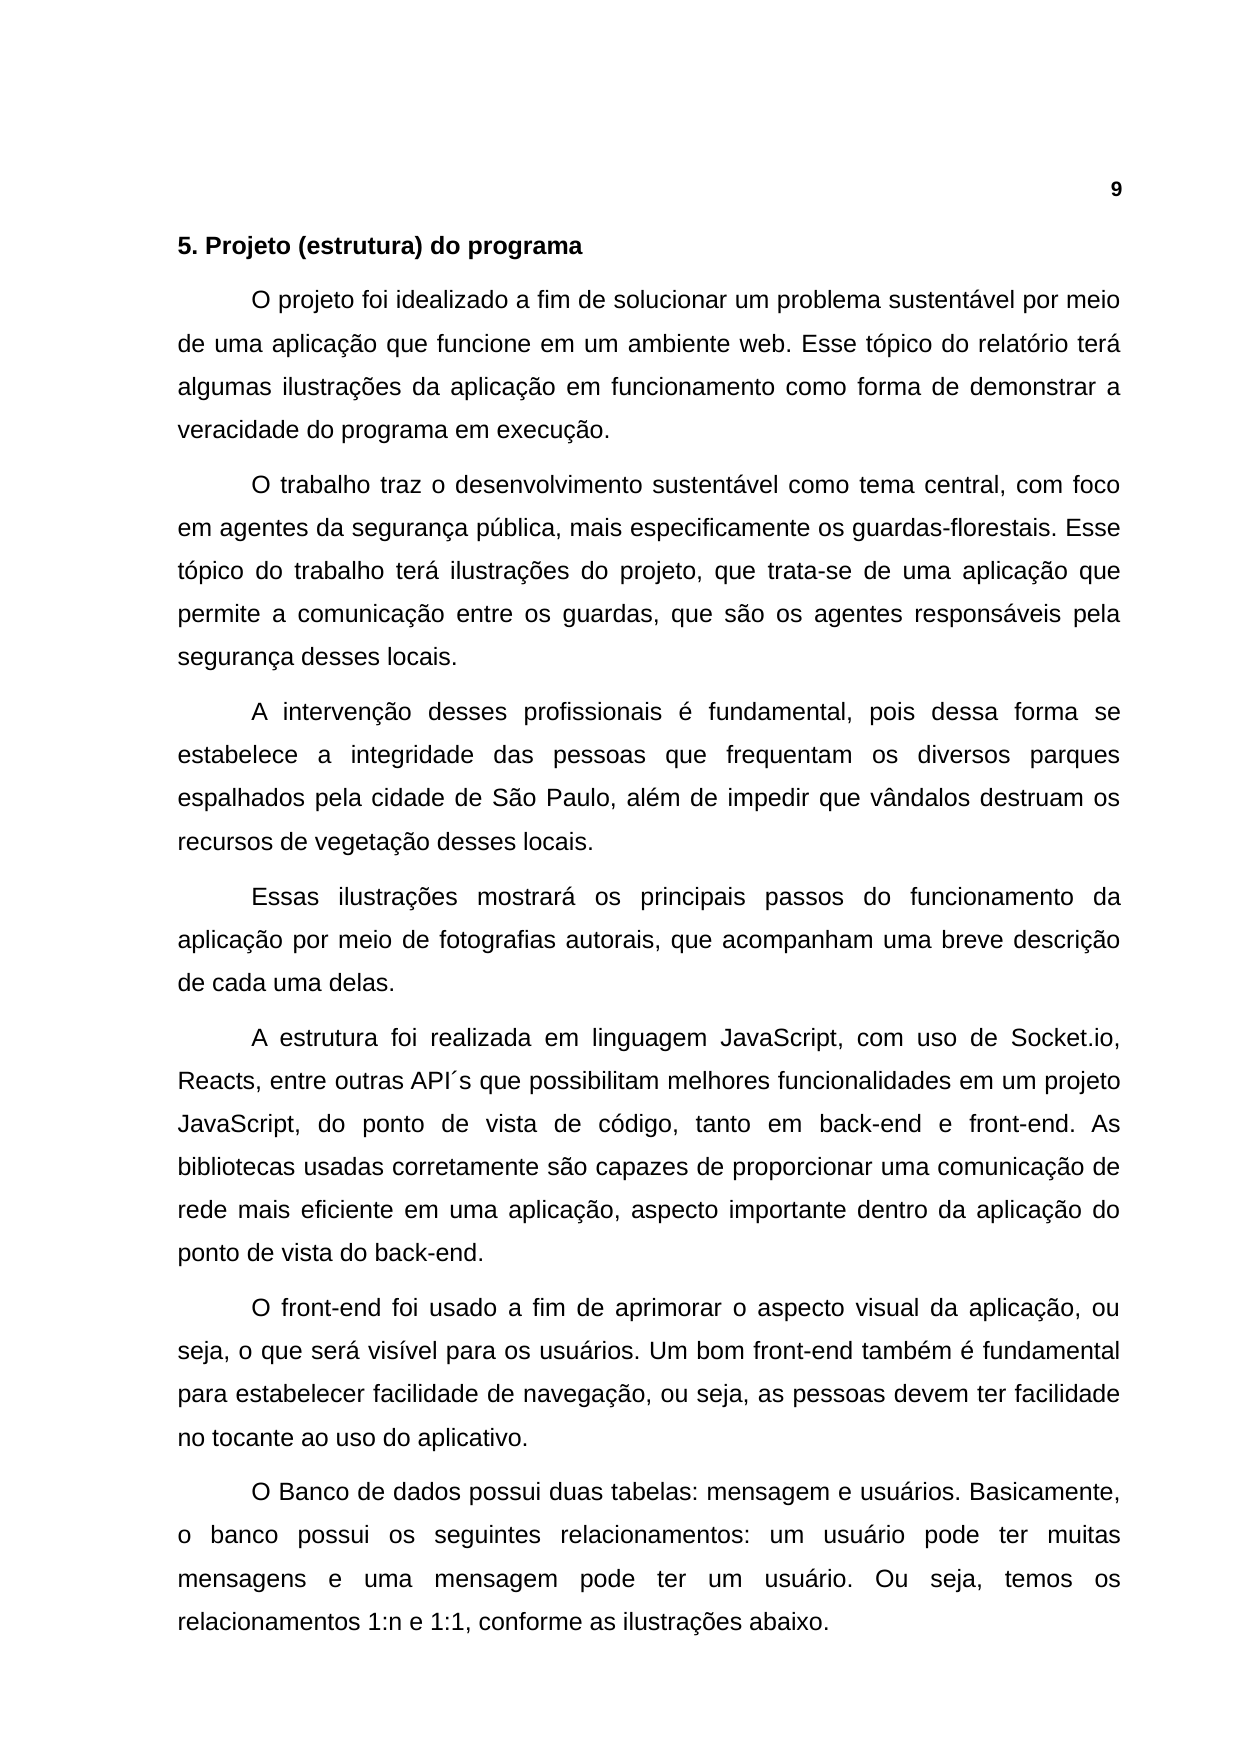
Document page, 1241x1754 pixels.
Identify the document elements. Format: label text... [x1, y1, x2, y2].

text Essas ilustrações mostrará os principais passos do funcionamento da aplicação por meio de fotografias autorais, que acompanham uma breve descrição de cada uma delas. [177, 881, 1122, 996]
subtitle 5. Projeto (estrutura) do programa [177, 231, 1122, 259]
text O front-end foi usado a fim de aprimorar o aspecto visual da aplicação, ou seja, o que será visível para os usuários. Um bom front-end também é fundamental para estabelecer facilidade de navegação, ou seja, as pessoas devem ter facilidade no tocante ao uso do aplicativo. [177, 1293, 1122, 1451]
text O trabalho traz o desenvolvimento sustentável como tema central, com foco em agentes da segurança pública, mais especificamente os guardas-florestais. Esse tópico do trabalho terá ilustrações do projeto, que trata-se de uma aplicação que permite a comunicação entre os guardas, que são os agentes responsáveis pela segurança desses locais. [177, 470, 1122, 671]
text O projeto foi idealizado a fim de solucionar um problema sustentável por meio de uma aplicação que funcione em um ambiente web. Esse tópico do relatório terá algumas ilustrações da aplicação em funcionamento como forma de demonstrar a veracidade do programa em execução. [177, 286, 1122, 444]
text A intervenção desses profissionais é fundamental, pois dessa forma se estabelece a integridade das pessoas que frequentam os diversos parques espalhados pela cidade de São Paulo, além de impedir que vândalos destruam os recursos de vegetação desses locais. [177, 697, 1122, 855]
text A estrutura foi realizada em linguagem JavaScript, com uso de Socket.io, Reacts, entre outras API´s que possibilitam melhores funcionalidades em um projeto JavaScript, do ponto de vista de código, tanto em back-end e front-end. As bibliotecas usadas corretamente são capazes de proporcionar uma comunicação de rede mais eficiente em uma aplicação, aspecto importante dentro da aplicação do ponto de vista do back-end. [177, 1023, 1122, 1267]
text O Banco de dados possui duas tabelas: mensagem e usuários. Basicamente, o banco possui os seguintes relacionamentos: um usuário pode ter muitas mensagens e uma mensagem pode ter um usuário. Ou seja, temos os relacionamentos 1:n e 1:1, conforme as ilustrações abaixo. [177, 1477, 1122, 1636]
